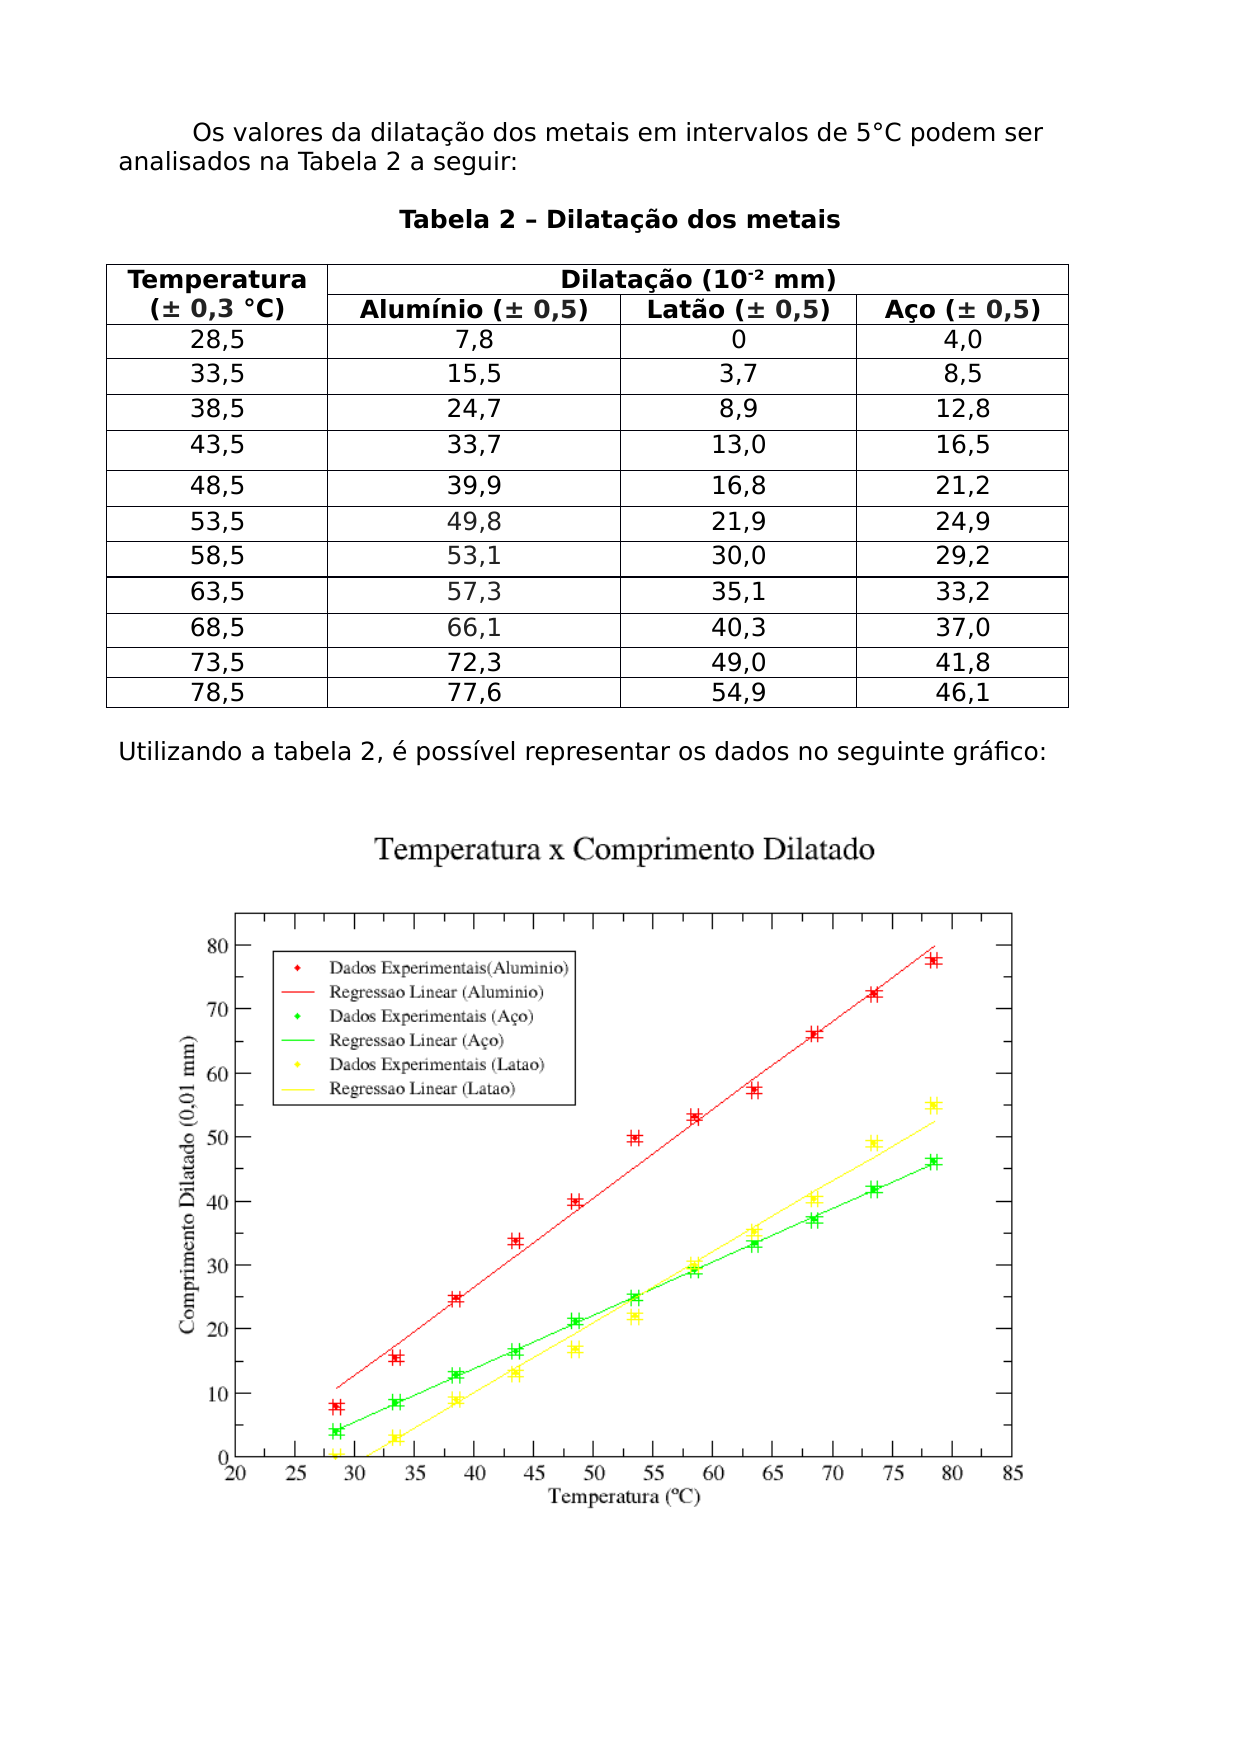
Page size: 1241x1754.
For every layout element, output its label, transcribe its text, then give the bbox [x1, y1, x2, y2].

table_cell 77,6 [328, 678, 620, 707]
table_cell 46,1 [857, 678, 1068, 707]
table_cell 24,9 [857, 507, 1068, 541]
table_header Temperatura (± 0,3 °C) [107, 265, 327, 324]
table_cell 4,0 [857, 325, 1068, 358]
table_cell 49,0 [621, 648, 856, 677]
text Tabela 2 – Dilatação dos metais [118, 206, 1122, 235]
table_cell 24,7 [328, 395, 620, 429]
table_cell 48,5 [107, 471, 327, 506]
table_cell 3,7 [621, 359, 856, 394]
table_cell 39,9 [328, 471, 620, 506]
table_cell 40,3 [621, 614, 856, 647]
table_cell 53,5 [107, 507, 327, 541]
table_cell 8,9 [621, 395, 856, 429]
table_cell 21,2 [857, 471, 1068, 506]
table_cell 12,8 [857, 395, 1068, 429]
table_cell 7,8 [328, 325, 620, 358]
table_cell 37,0 [857, 614, 1068, 647]
table_cell 35,1 [621, 578, 856, 612]
table_cell 63,5 [107, 578, 327, 612]
picture [118, 796, 1123, 1573]
table_cell 73,5 [107, 648, 327, 677]
table_cell Aço (± 0,5) [857, 295, 1068, 324]
table_cell 21,9 [621, 507, 856, 541]
table_cell 78,5 [107, 678, 327, 707]
table_cell 15,5 [328, 359, 620, 394]
table_cell 43,5 [107, 431, 327, 470]
table_cell 30,0 [621, 542, 856, 576]
table_cell 66,1 [328, 614, 620, 647]
text Utilizando a tabela 2, é possível representar os dados no seguinte gráfico: [118, 737, 1122, 767]
table_cell 28,5 [107, 325, 327, 358]
table_cell 16,8 [621, 471, 856, 506]
text Os valores da dilatação dos metais em intervalos de 5°C podem ser analisados na Tabela 2 a seguir: [118, 118, 1122, 176]
table_cell 54,9 [621, 678, 856, 707]
table_cell 33,5 [107, 359, 327, 394]
table_cell 29,2 [857, 542, 1068, 576]
table_cell 49,8 [328, 507, 620, 541]
table_cell 41,8 [857, 648, 1068, 677]
table_cell Alumínio (± 0,5) [328, 295, 620, 324]
table_cell 0 [621, 325, 856, 358]
table_cell 57,3 [328, 578, 620, 612]
table_cell Latão (± 0,5) [621, 295, 856, 324]
table_cell 13,0 [621, 431, 856, 470]
table_cell 53,1 [328, 542, 620, 576]
table_cell 38,5 [107, 395, 327, 429]
table_cell 33,7 [328, 431, 620, 470]
table_cell 33,2 [857, 578, 1068, 612]
table_cell 72,3 [328, 648, 620, 677]
table_cell 68,5 [107, 614, 327, 647]
table_cell 58,5 [107, 542, 327, 576]
table_cell 16,5 [857, 431, 1068, 470]
table_header Dilatação (10-² mm) [328, 265, 1068, 294]
table_cell 8,5 [857, 359, 1068, 394]
